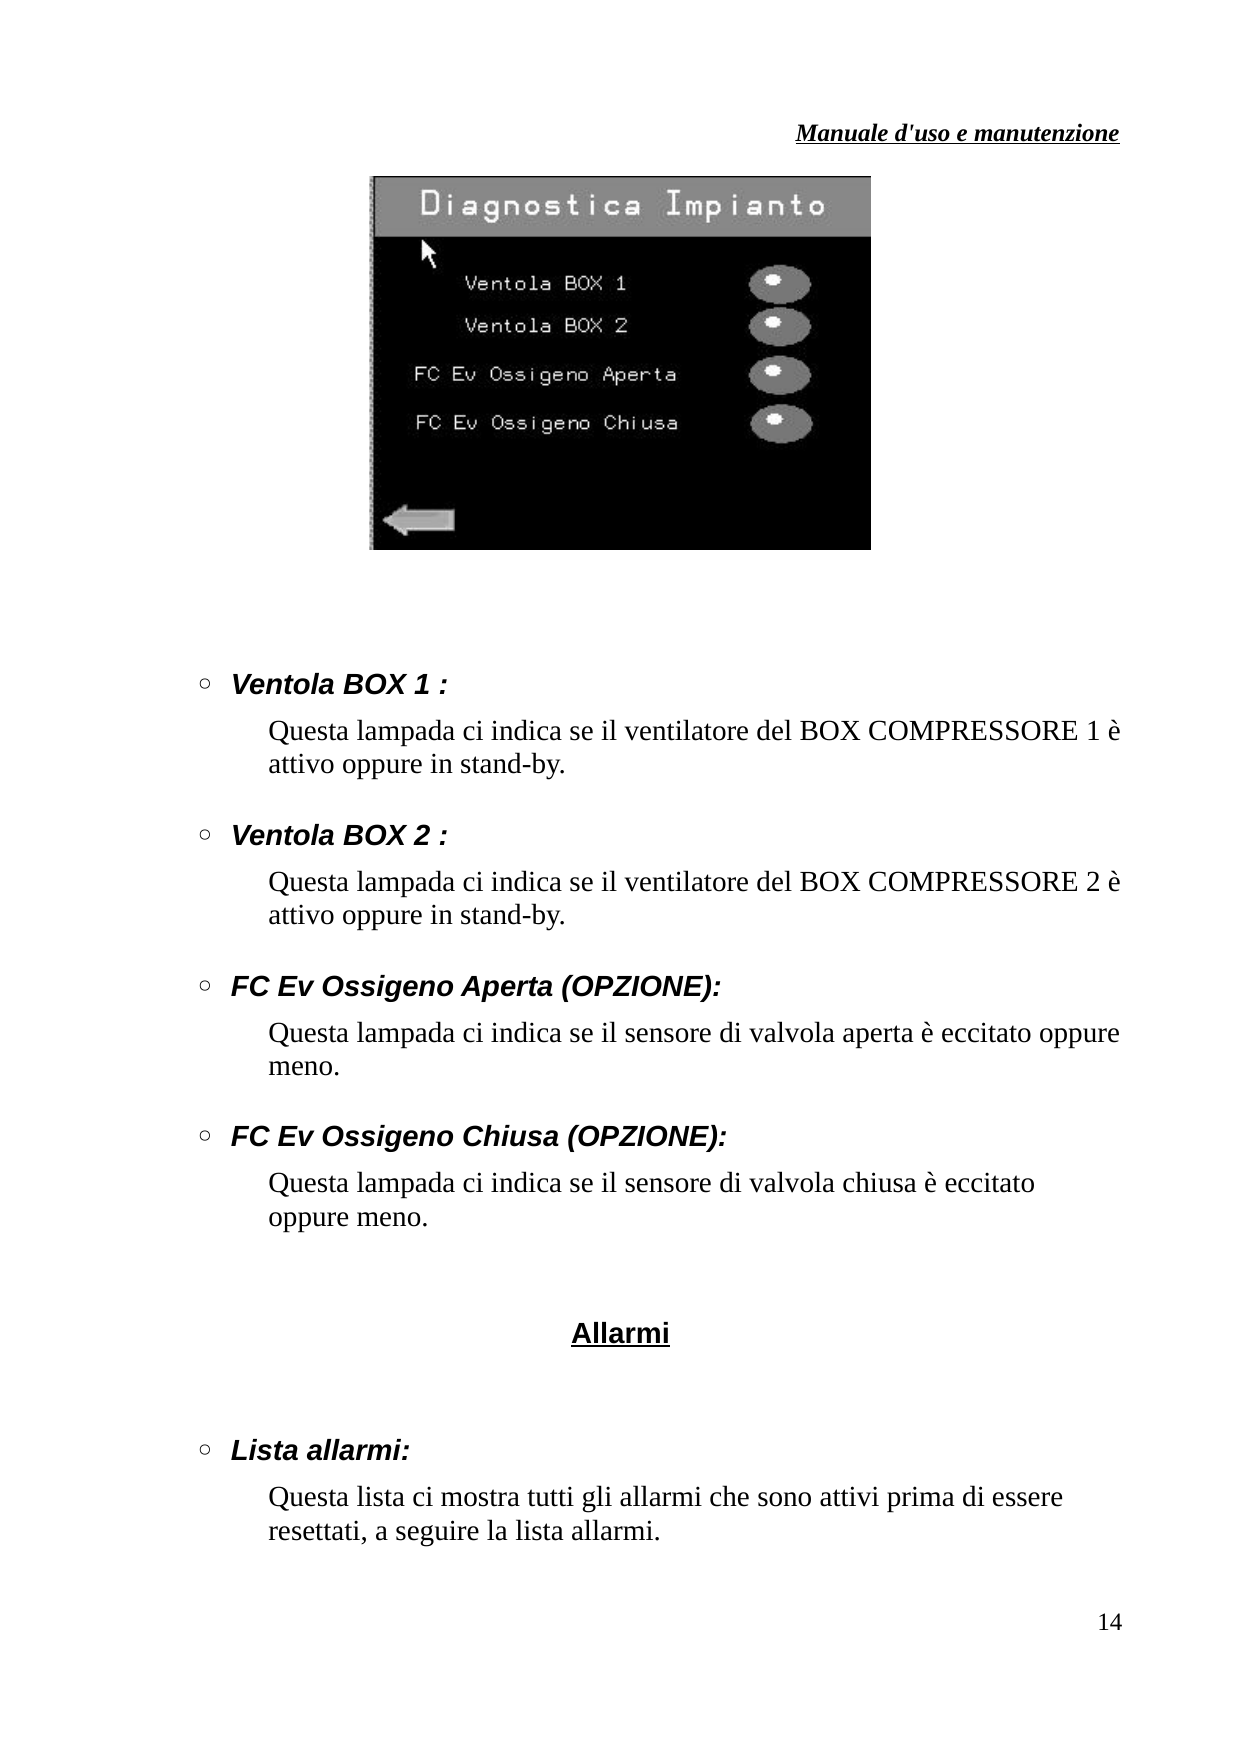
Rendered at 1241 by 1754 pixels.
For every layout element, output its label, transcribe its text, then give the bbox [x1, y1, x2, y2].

subtitle FC Ev Ossigeno Chiusa (OPZIONE): [193, 1119, 1122, 1153]
list Questa lampada ci indica se il ventilatore del BOX COMPRESSORE 2 è attivo oppure in stand-by. [231, 864, 1122, 931]
list Questa lista ci mostra tutti gli allarmi che sono attivi prima di essere resettati, a seguire la lista allarmi. [231, 1479, 1122, 1547]
subtitle Allarmi [118, 1316, 1122, 1350]
subtitle FC Ev Ossigeno Aperta (OPZIONE): [193, 968, 1122, 1002]
list Questa lampada ci indica se il sensore di valvola aperta è eccitato oppure meno. [231, 1015, 1122, 1082]
subtitle Ventola BOX 2 : [193, 818, 1122, 851]
subtitle Ventola BOX 1 : [193, 667, 1122, 701]
subtitle Lista allarmi: [193, 1433, 1122, 1467]
picture [369, 176, 871, 550]
list Questa lampada ci indica se il sensore di valvola chiusa è eccitato oppure meno. [231, 1166, 1122, 1233]
list Questa lampada ci indica se il ventilatore del BOX COMPRESSORE 1 è attivo oppure in stand-by. [231, 713, 1122, 780]
